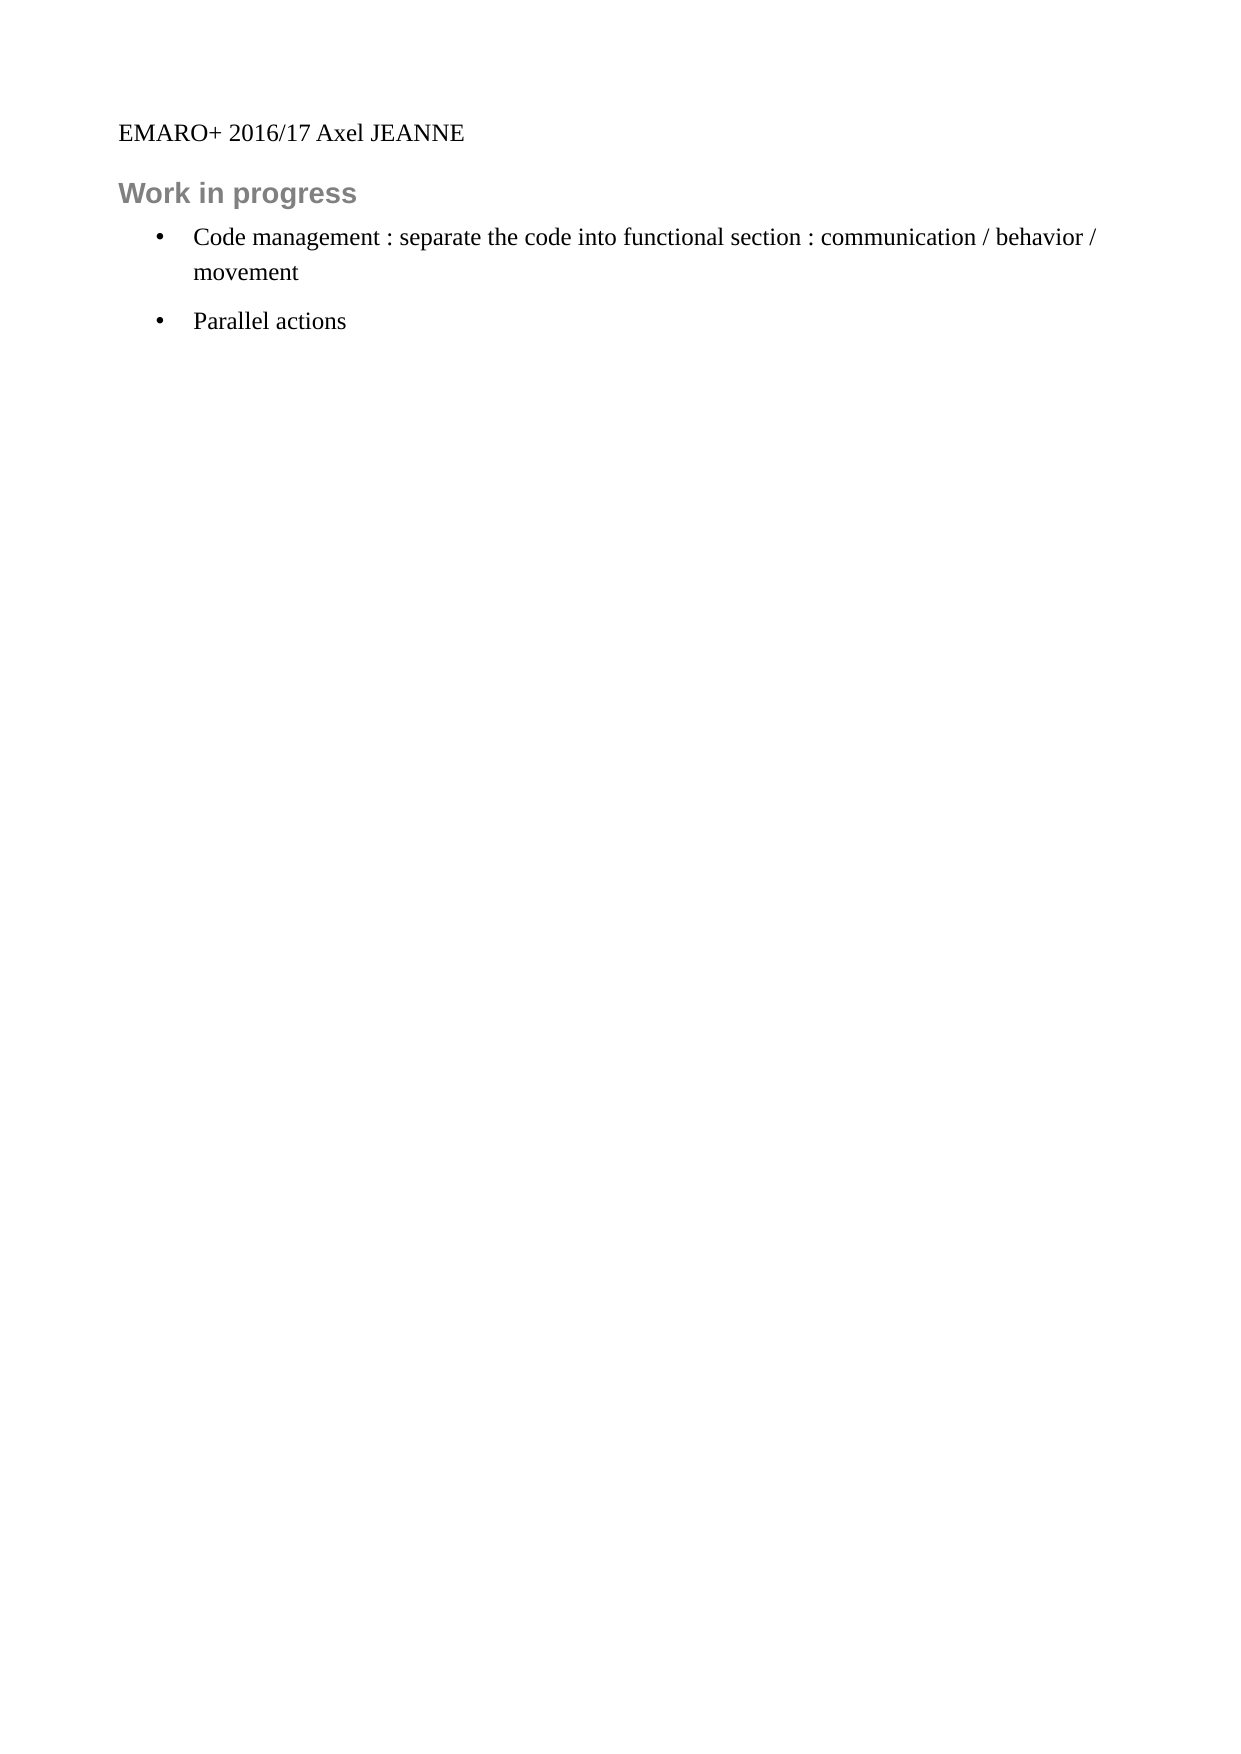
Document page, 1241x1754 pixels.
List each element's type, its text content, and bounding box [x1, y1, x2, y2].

subtitle Work in progress [118, 176, 1122, 210]
list Parallel actions [156, 306, 1122, 335]
list Code management : separate the code into functional section : communication / behavior / movement [156, 222, 1122, 286]
